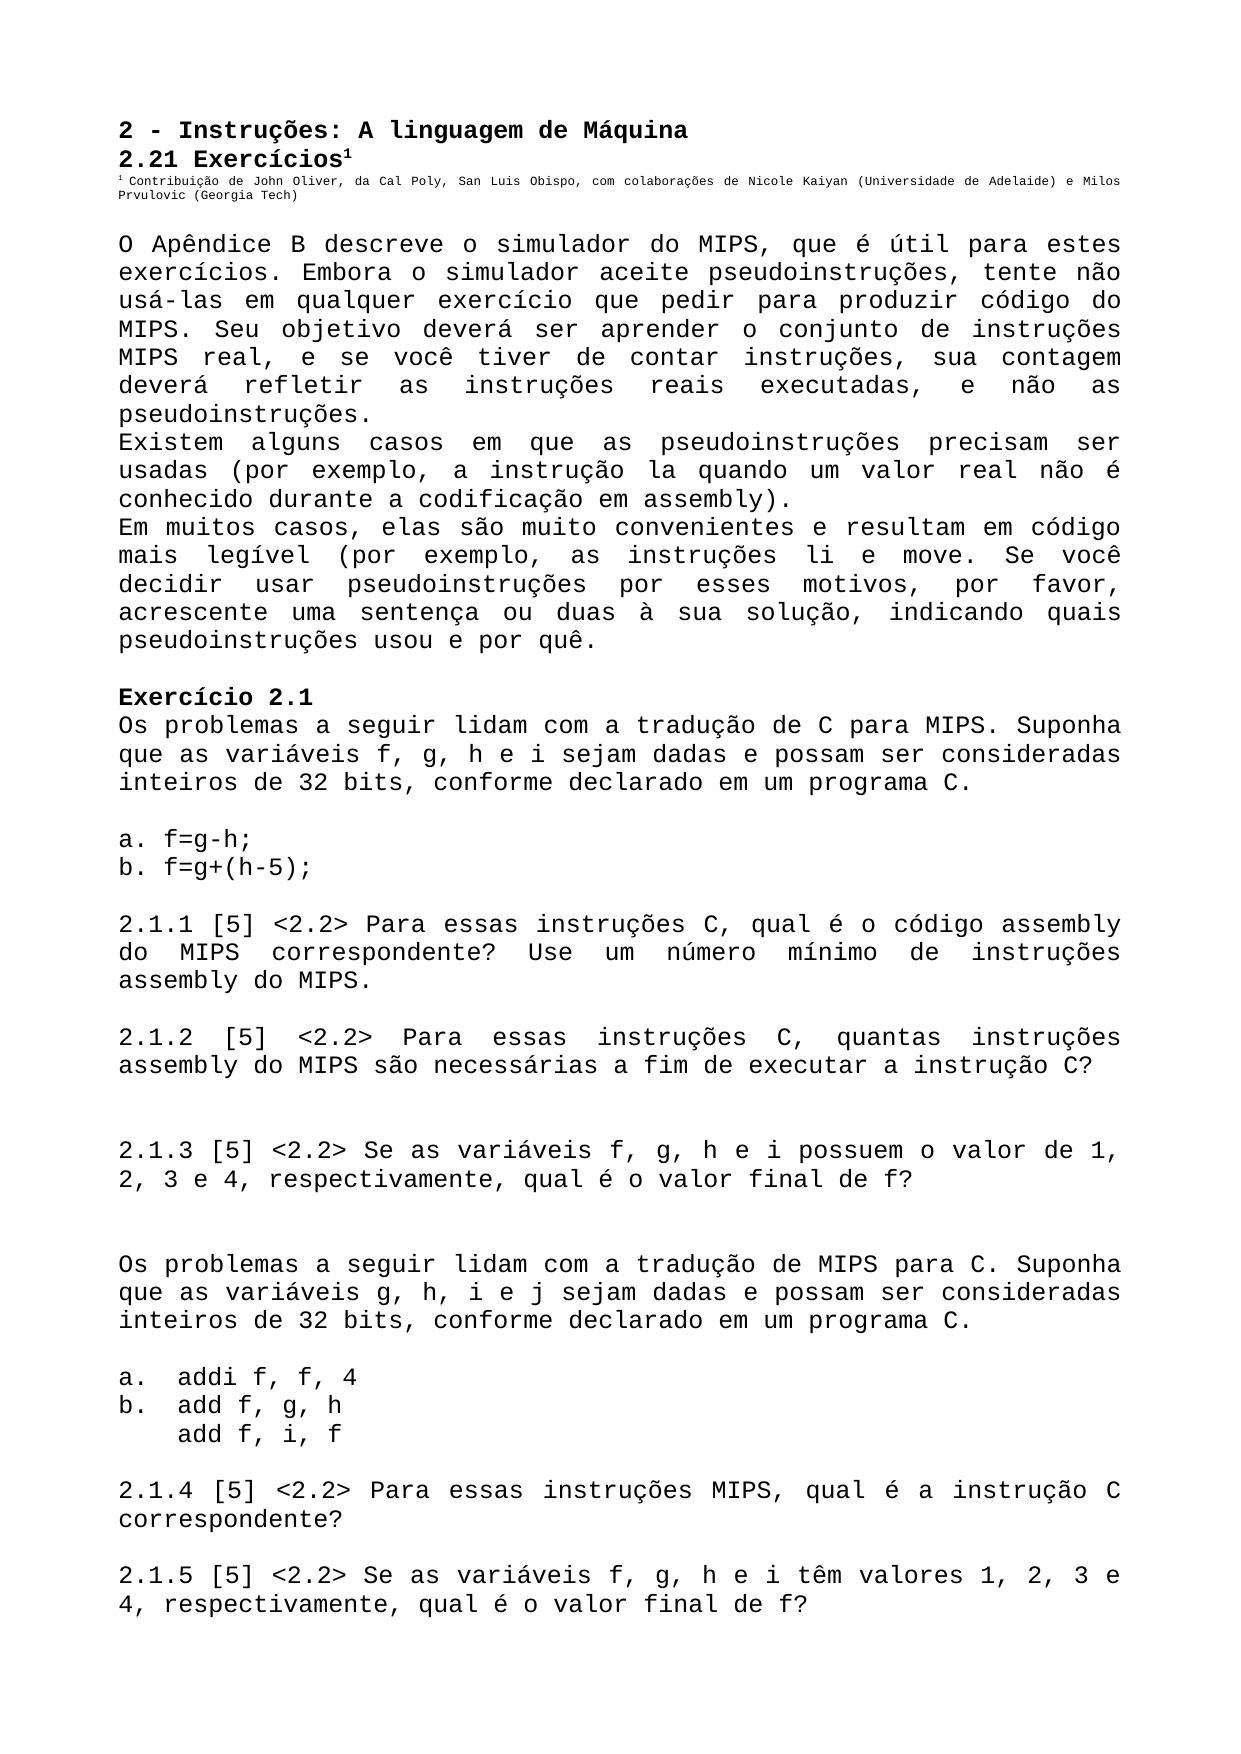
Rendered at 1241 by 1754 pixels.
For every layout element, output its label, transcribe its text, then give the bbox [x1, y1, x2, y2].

text 2.1.4 [5] <2.2> Para essas instruções MIPS, qual é a instrução C correspondente? [118, 1478, 1122, 1535]
text b. add f, g, h [118, 1393, 1122, 1421]
text 2 - Instruções: A linguagem de Máquina [118, 118, 1122, 146]
text Os problemas a seguir lidam com a tradução de MIPS para C. Suponha que as variáveis g, h, i e j sejam dadas e possam ser consideradas inteiros de 32 bits, conforme declarado em um programa C. [118, 1251, 1122, 1336]
text O Apêndice B descreve o simulador do MIPS, que é útil para estes exercícios. Embora o simulador aceite pseudoinstruções, tente não usá-las em qualquer exercício que pedir para produzir código do MIPS. Seu objetivo deverá ser aprender o conjunto de instruções MIPS real, e se você tiver de contar instruções, sua contagem deverá refletir as instruções reais executadas, e não as pseudoinstruções. [118, 231, 1122, 430]
text Exercício 2.1 [118, 685, 1122, 713]
text Existem alguns casos em que as pseudoinstruções precisam ser usadas (por exemplo, a instrução la quando um valor real não é conhecido durante a codificação em assembly). [118, 430, 1122, 515]
text a. addi f, f, 4 [118, 1365, 1122, 1393]
text 2.21 Exercícios1 [118, 146, 1122, 175]
text Em muitos casos, elas são muito convenientes e resultam em código mais legível (por exemplo, as instruções li e move. Se você decidir usar pseudoinstruções por esses motivos, por favor, acrescente uma sentença ou duas à sua solução, indicando quais pseudoinstruções usou e por quê. [118, 515, 1122, 656]
text 1 Contribuição de John Oliver, da Cal Poly, San Luis Obispo, com colaborações de Nicole Kaiyan (Universidade de Adelaide) e Milos Prvulovic (Georgia Tech) [118, 175, 1122, 203]
text 2.1.3 [5] <2.2> Se as variáveis f, g, h e i possuem o valor de 1, 2, 3 e 4, respectivamente, qual é o valor final de f? [118, 1138, 1122, 1195]
text Os problemas a seguir lidam com a tradução de C para MIPS. Suponha que as variáveis f, g, h e i sejam dadas e possam ser consideradas inteiros de 32 bits, conforme declarado em um programa C. [118, 713, 1122, 798]
text 2.1.1 [5] <2.2> Para essas instruções C, qual é o código assembly do MIPS correspondente? Use um número mínimo de instruções assembly do MIPS. [118, 911, 1122, 996]
text 2.1.5 [5] <2.2> Se as variáveis f, g, h e i têm valores 1, 2, 3 e 4, respectivamente, qual é o valor final de f? [118, 1563, 1122, 1620]
text add f, i, f [118, 1421, 1122, 1450]
text 2.1.2 [5] <2.2> Para essas instruções C, quantas instruções assembly do MIPS são necessárias a fim de executar a instrução C? [118, 1025, 1122, 1081]
text a. f=g-h; [118, 826, 1122, 855]
text b. f=g+(h-5); [118, 855, 1122, 883]
